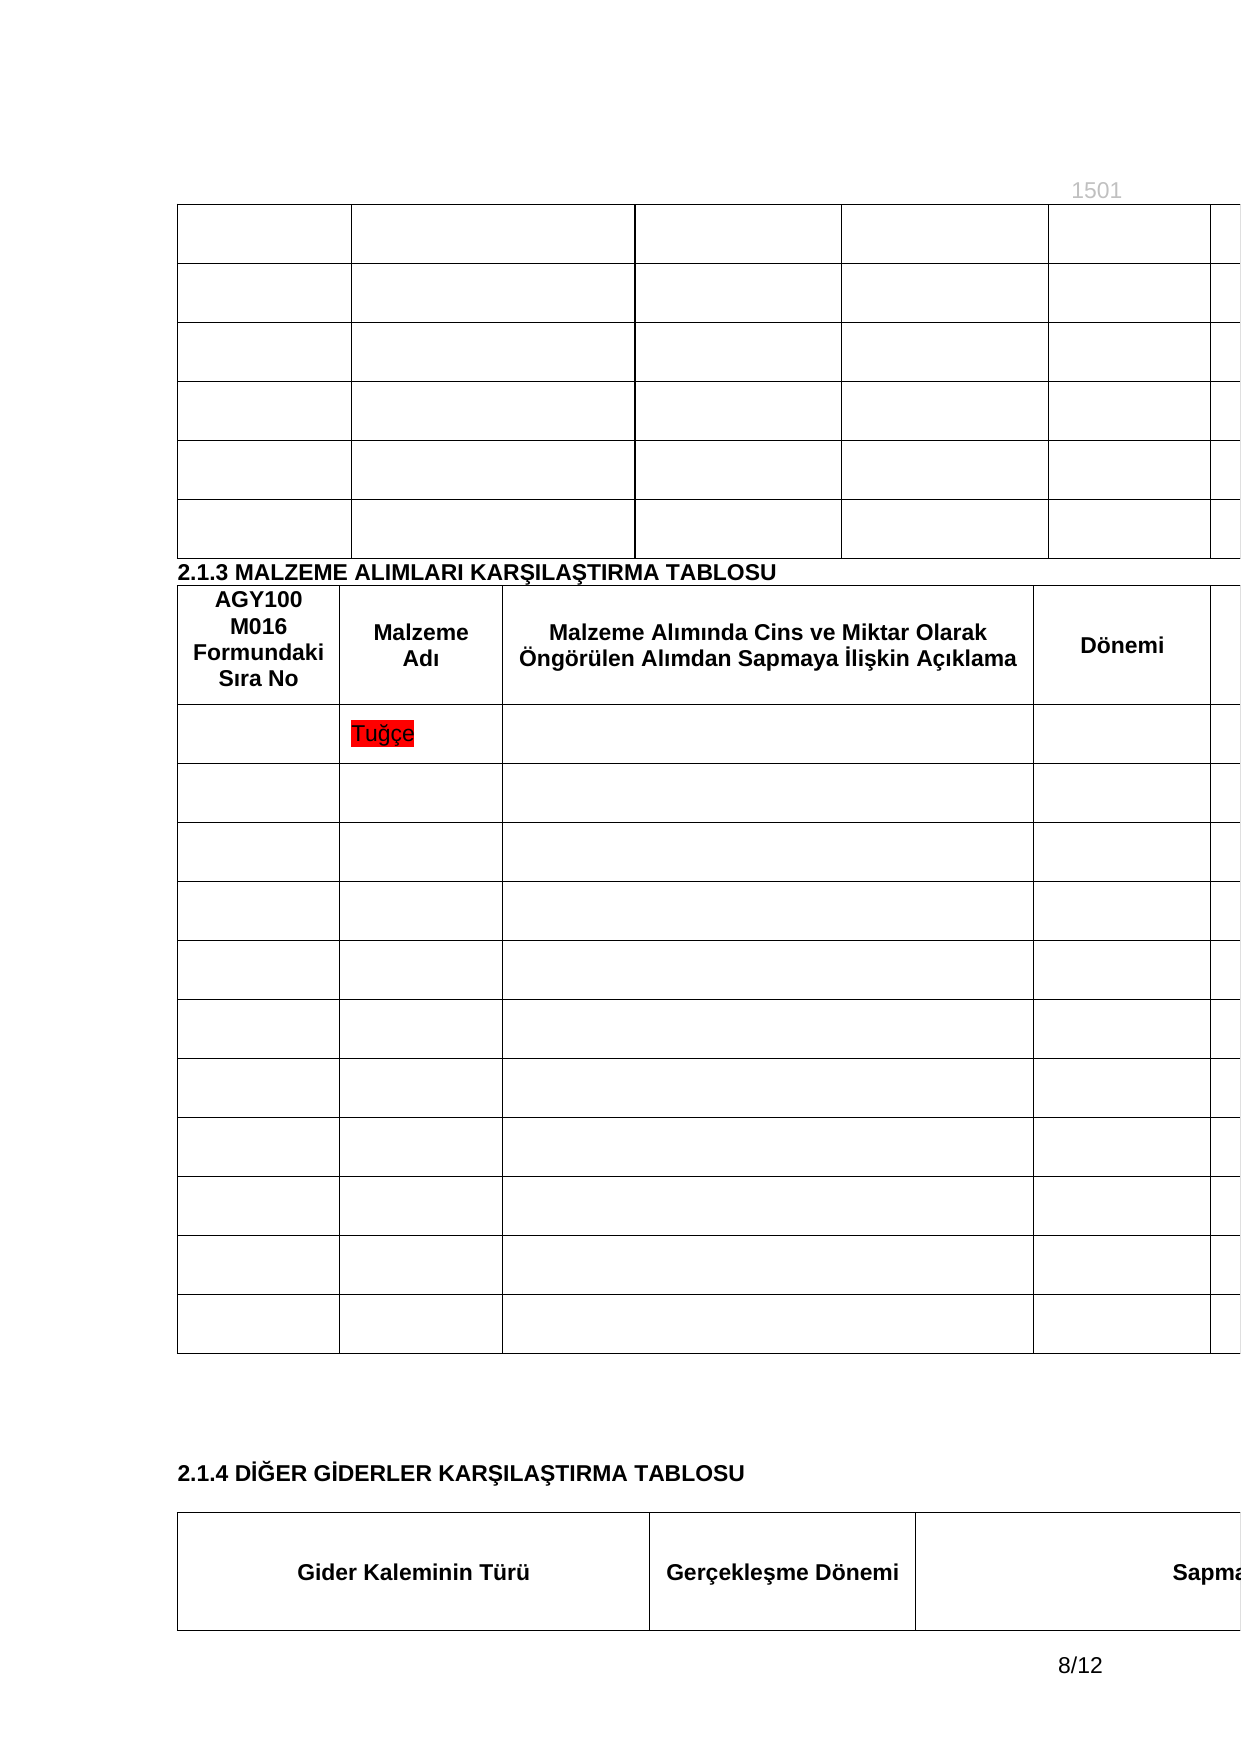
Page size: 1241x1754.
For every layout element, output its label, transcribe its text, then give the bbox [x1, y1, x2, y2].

table_cell [178, 1177, 339, 1235]
table_cell [178, 1000, 339, 1058]
table_cell [842, 382, 1048, 440]
table_cell [503, 1236, 1033, 1294]
table_cell [1034, 941, 1210, 999]
table_cell [1211, 205, 1240, 263]
table_cell [352, 500, 634, 558]
table_header Sapmanın Gerekçesi [1211, 586, 1240, 703]
table_cell [1211, 441, 1240, 499]
table_cell [340, 1059, 502, 1117]
table_cell [1211, 941, 1240, 999]
table_cell [178, 764, 339, 822]
table_cell [1211, 1295, 1240, 1353]
table_cell [340, 1236, 502, 1294]
table_cell [1211, 264, 1240, 322]
table_cell [636, 441, 841, 499]
table_cell [842, 205, 1048, 263]
table_cell [352, 382, 634, 440]
table_cell [178, 882, 339, 940]
table_cell [1211, 1000, 1240, 1058]
table_cell [340, 941, 502, 999]
table_cell [1211, 382, 1240, 440]
table_cell [1034, 1000, 1210, 1058]
table_cell [340, 1000, 502, 1058]
table_cell [636, 264, 841, 322]
table_cell [503, 764, 1033, 822]
table_header AGY100 M016 Formundaki Sıra No [178, 586, 339, 703]
table_cell [1211, 500, 1240, 558]
table_cell [178, 205, 351, 263]
table_cell [340, 882, 502, 940]
table_cell [340, 1295, 502, 1353]
table_cell [1034, 1118, 1210, 1176]
table_cell [842, 264, 1048, 322]
table_cell [340, 1177, 502, 1235]
table_cell [1034, 1295, 1210, 1353]
table_cell [1049, 382, 1210, 440]
table_cell [503, 1000, 1033, 1058]
table_header Malzeme Alımında Cins ve Miktar Olarak Öngörülen Alımdan Sapmaya İlişkin Açıklama [503, 586, 1033, 703]
table_cell [503, 882, 1033, 940]
table_cell [340, 1118, 502, 1176]
table_cell [1211, 1236, 1240, 1294]
table_cell [1211, 1059, 1240, 1117]
table_header Gerçekleşme Dönemi [650, 1513, 915, 1630]
text 2.1.4 DİĞER GİDERLER KARŞILAŞTIRMA TABLOSU [177, 1459, 1122, 1486]
table_cell [1034, 705, 1210, 762]
table_header Sapmanın Gerekçesi [916, 1513, 1240, 1630]
table_cell [178, 1236, 339, 1294]
table_cell [842, 500, 1048, 558]
table_cell [352, 441, 634, 499]
table_cell [1211, 1177, 1240, 1235]
table_cell [178, 823, 339, 881]
table_header Dönemi [1034, 586, 1210, 703]
table_cell [503, 1295, 1033, 1353]
table_cell [1034, 882, 1210, 940]
text 2.1.3 MALZEME ALIMLARI KARŞILAŞTIRMA TABLOSU [177, 559, 1122, 585]
table_cell [1211, 764, 1240, 822]
table_cell [178, 1118, 339, 1176]
table_cell [636, 382, 841, 440]
table_cell [1049, 205, 1210, 263]
table_cell [1034, 1059, 1210, 1117]
table_cell [842, 323, 1048, 381]
table_cell [1211, 705, 1240, 762]
table_cell [1049, 264, 1210, 322]
table_cell [1034, 823, 1210, 881]
table_cell [636, 323, 841, 381]
table_cell Tuğçe [340, 705, 502, 762]
table_cell [636, 500, 841, 558]
table_cell [503, 941, 1033, 999]
table_cell [1049, 323, 1210, 381]
table_cell [178, 1295, 339, 1353]
table_cell [352, 205, 634, 263]
table_cell [503, 1059, 1033, 1117]
table_cell [503, 1118, 1033, 1176]
table_cell [1049, 500, 1210, 558]
table_cell [503, 823, 1033, 881]
table_cell [1211, 823, 1240, 881]
table_cell [178, 500, 351, 558]
table_cell [178, 441, 351, 499]
table_cell [1034, 1177, 1210, 1235]
table_cell [340, 823, 502, 881]
table_cell [340, 764, 502, 822]
table_cell [352, 264, 634, 322]
table_cell [1049, 441, 1210, 499]
table_cell [1211, 1118, 1240, 1176]
table_cell [842, 441, 1048, 499]
table_cell [636, 205, 841, 263]
table_cell [1211, 323, 1240, 381]
table_cell [1034, 1236, 1210, 1294]
table_cell [178, 382, 351, 440]
table_cell [178, 705, 339, 762]
table_cell [178, 264, 351, 322]
table_cell [178, 1059, 339, 1117]
table_cell [1211, 882, 1240, 940]
table_cell [178, 941, 339, 999]
table_cell [178, 323, 351, 381]
table_header Malzeme Adı [340, 586, 502, 703]
table_cell [503, 705, 1033, 762]
table_cell [1034, 764, 1210, 822]
table_cell [503, 1177, 1033, 1235]
table_cell [352, 323, 634, 381]
table_header Gider Kaleminin Türü [178, 1513, 649, 1630]
